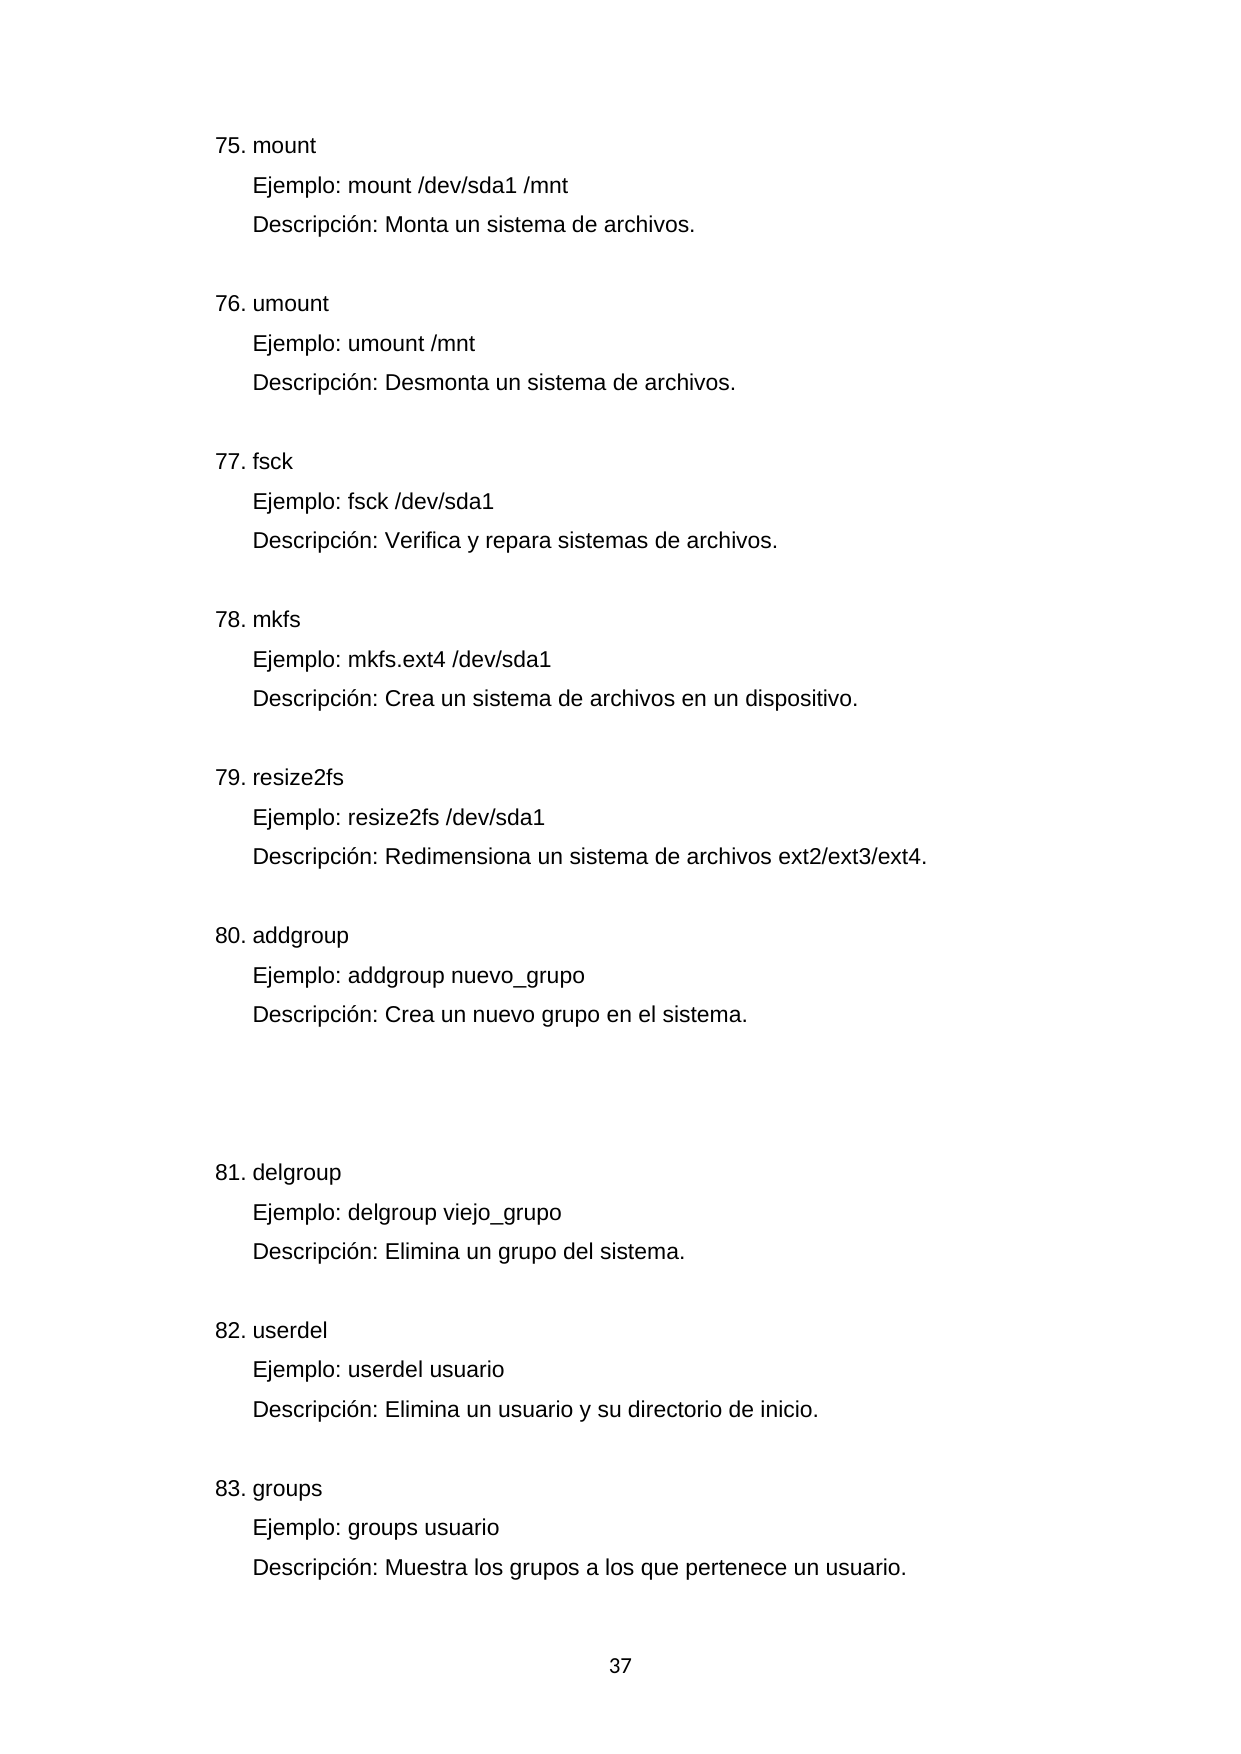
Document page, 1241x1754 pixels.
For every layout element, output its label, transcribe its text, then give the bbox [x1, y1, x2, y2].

list resize2fs Ejemplo: resize2fs /dev/sda1 Descripción: Redimensiona un sistema de archivos ext2/ext3/ext4. [215, 764, 1063, 909]
list userdel Ejemplo: userdel usuario Descripción: Elimina un usuario y su directorio de inicio. [215, 1317, 1063, 1462]
list mount Ejemplo: mount /dev/sda1 /mnt Descripción: Monta un sistema de archivos. [215, 132, 1063, 277]
list umount Ejemplo: umount /mnt Descripción: Desmonta un sistema de archivos. [215, 290, 1063, 435]
list groups Ejemplo: groups usuario Descripción: Muestra los grupos a los que pertenece un usuario. [215, 1475, 1063, 1619]
list delgroup Ejemplo: delgroup viejo_grupo Descripción: Elimina un grupo del sistema. [215, 1159, 1063, 1304]
list fsck Ejemplo: fsck /dev/sda1 Descripción: Verifica y repara sistemas de archivos. [215, 448, 1063, 593]
list mkfs Ejemplo: mkfs.ext4 /dev/sda1 Descripción: Crea un sistema de archivos en un dispositivo. [215, 606, 1063, 751]
list addgroup Ejemplo: addgroup nuevo_grupo Descripción: Crea un nuevo grupo en el sistema. [215, 922, 1063, 1146]
